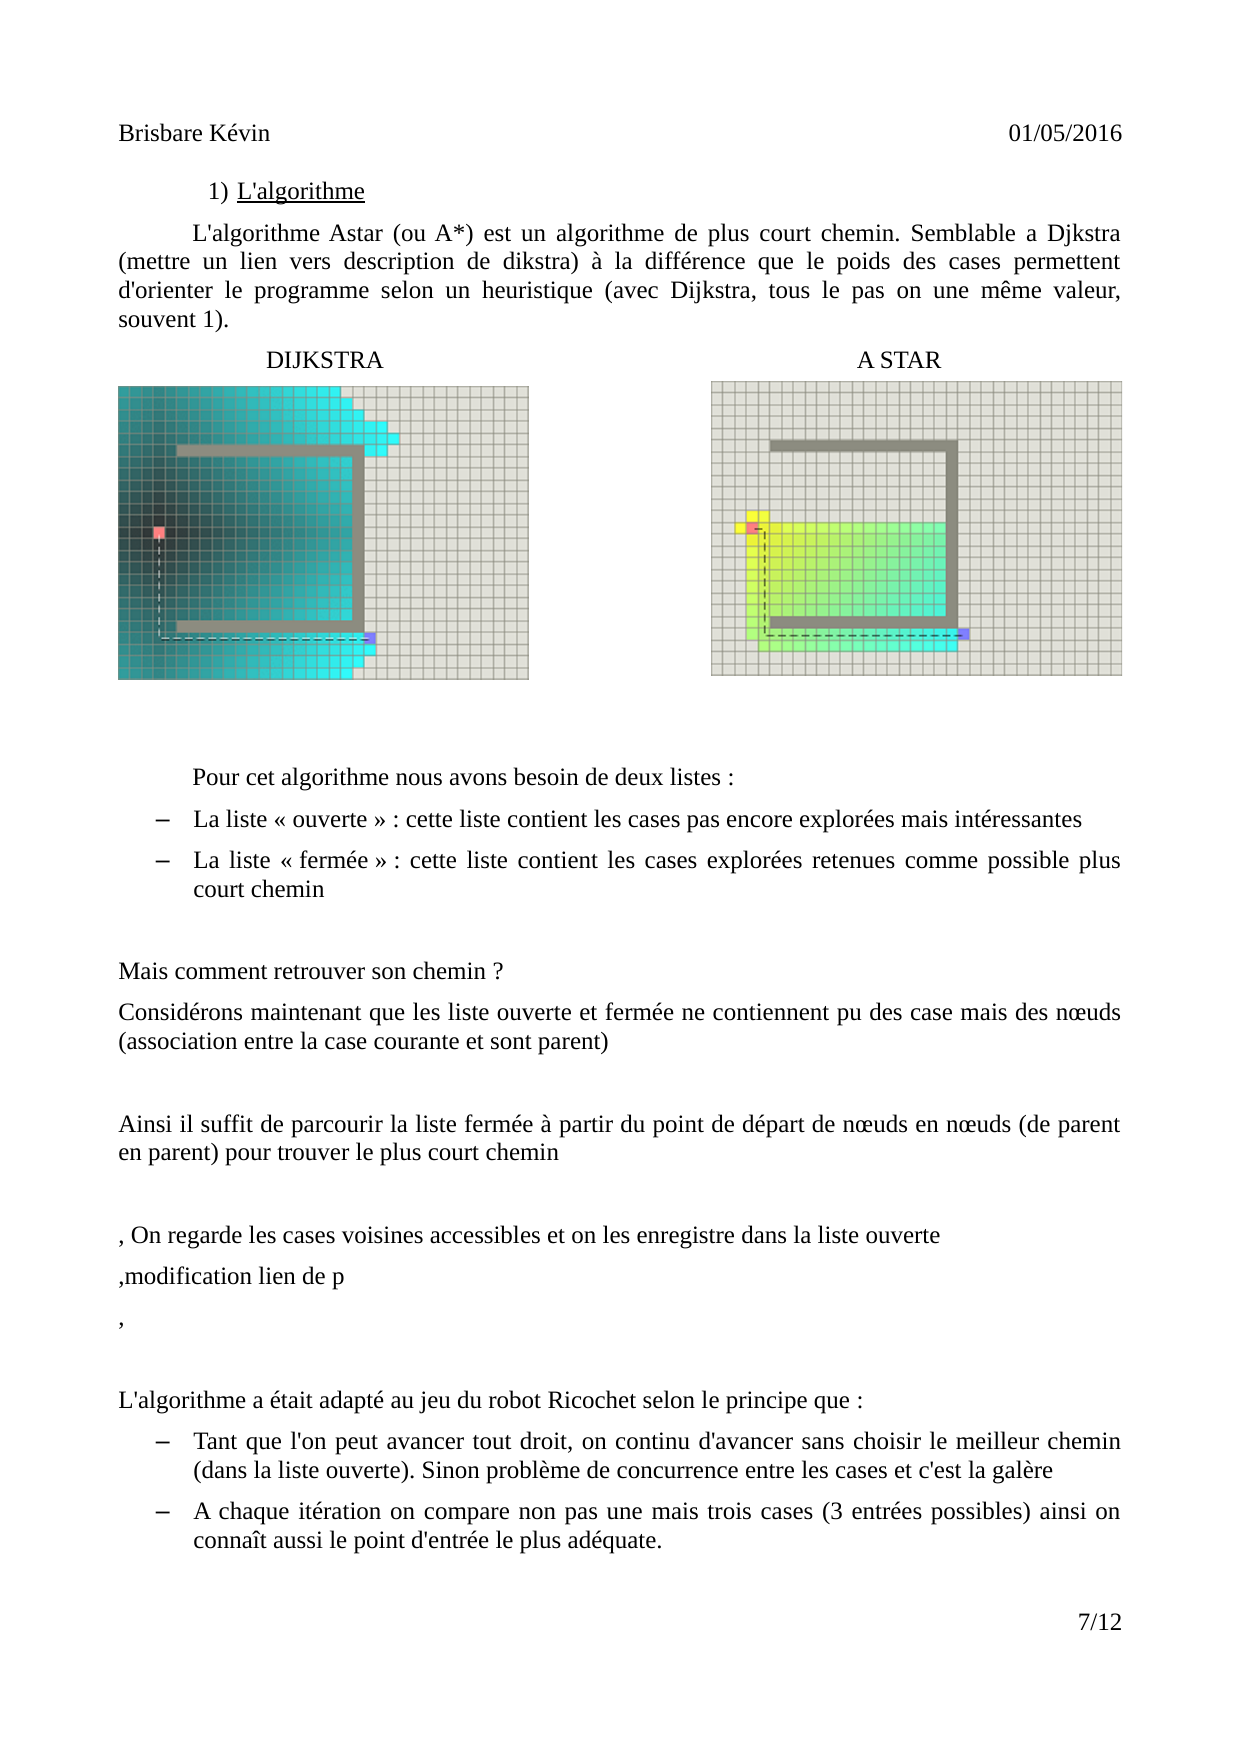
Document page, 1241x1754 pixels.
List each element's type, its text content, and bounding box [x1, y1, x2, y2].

text L'algorithme Astar (ou A*) est un algorithme de plus court chemin. Semblable a Djkstra (mettre un lien vers description de dikstra) à la différence que le poids des cases permettent d'orienter le programme selon un heuristique (avec Dijkstra, tous le pas on une même valeur, souvent 1). [118, 218, 1122, 333]
subtitle L'algorithme [163, 176, 1122, 205]
list La liste « fermée » : cette liste contient les cases explorées retenues comme possible plus court chemin [156, 845, 1122, 902]
list Tant que l'on peut avancer tout droit, on continu d'avancer sans choisir le meilleur chemin (dans la liste ouverte). Sinon problème de concurrence entre les cases et c'est la galère [156, 1426, 1122, 1484]
list A chaque itération on compare non pas une mais trois cases (3 entrées possibles) ainsi on connaît aussi le point d'entrée le plus adéquate. [156, 1496, 1122, 1554]
text L'algorithme a était adapté au jeu du robot Ricochet selon le principe que : [118, 1385, 1122, 1414]
text Considérons maintenant que les liste ouverte et fermée ne contiennent pu des case mais des nœuds (association entre la case courante et sont parent) [118, 997, 1122, 1055]
text ,modification lien de p [118, 1261, 1122, 1290]
text Ainsi il suffit de parcourir la liste fermée à partir du point de départ de nœuds en nœuds (de parent en parent) pour trouver le plus court chemin [118, 1109, 1122, 1166]
text , On regarde les cases voisines accessibles et on les enregistre dans la liste ouverte [118, 1220, 1122, 1249]
picture [118, 386, 529, 680]
list La liste « ouverte » : cette liste contient les cases pas encore explorées mais intéressantes [156, 804, 1122, 832]
picture [711, 381, 1123, 676]
text Pour cet algorithme nous avons besoin de deux listes : [118, 762, 1122, 791]
text , [118, 1302, 1122, 1331]
text Mais comment retrouver son chemin ? [118, 956, 1122, 985]
text DIJKSTRA A STAR [118, 345, 1122, 374]
